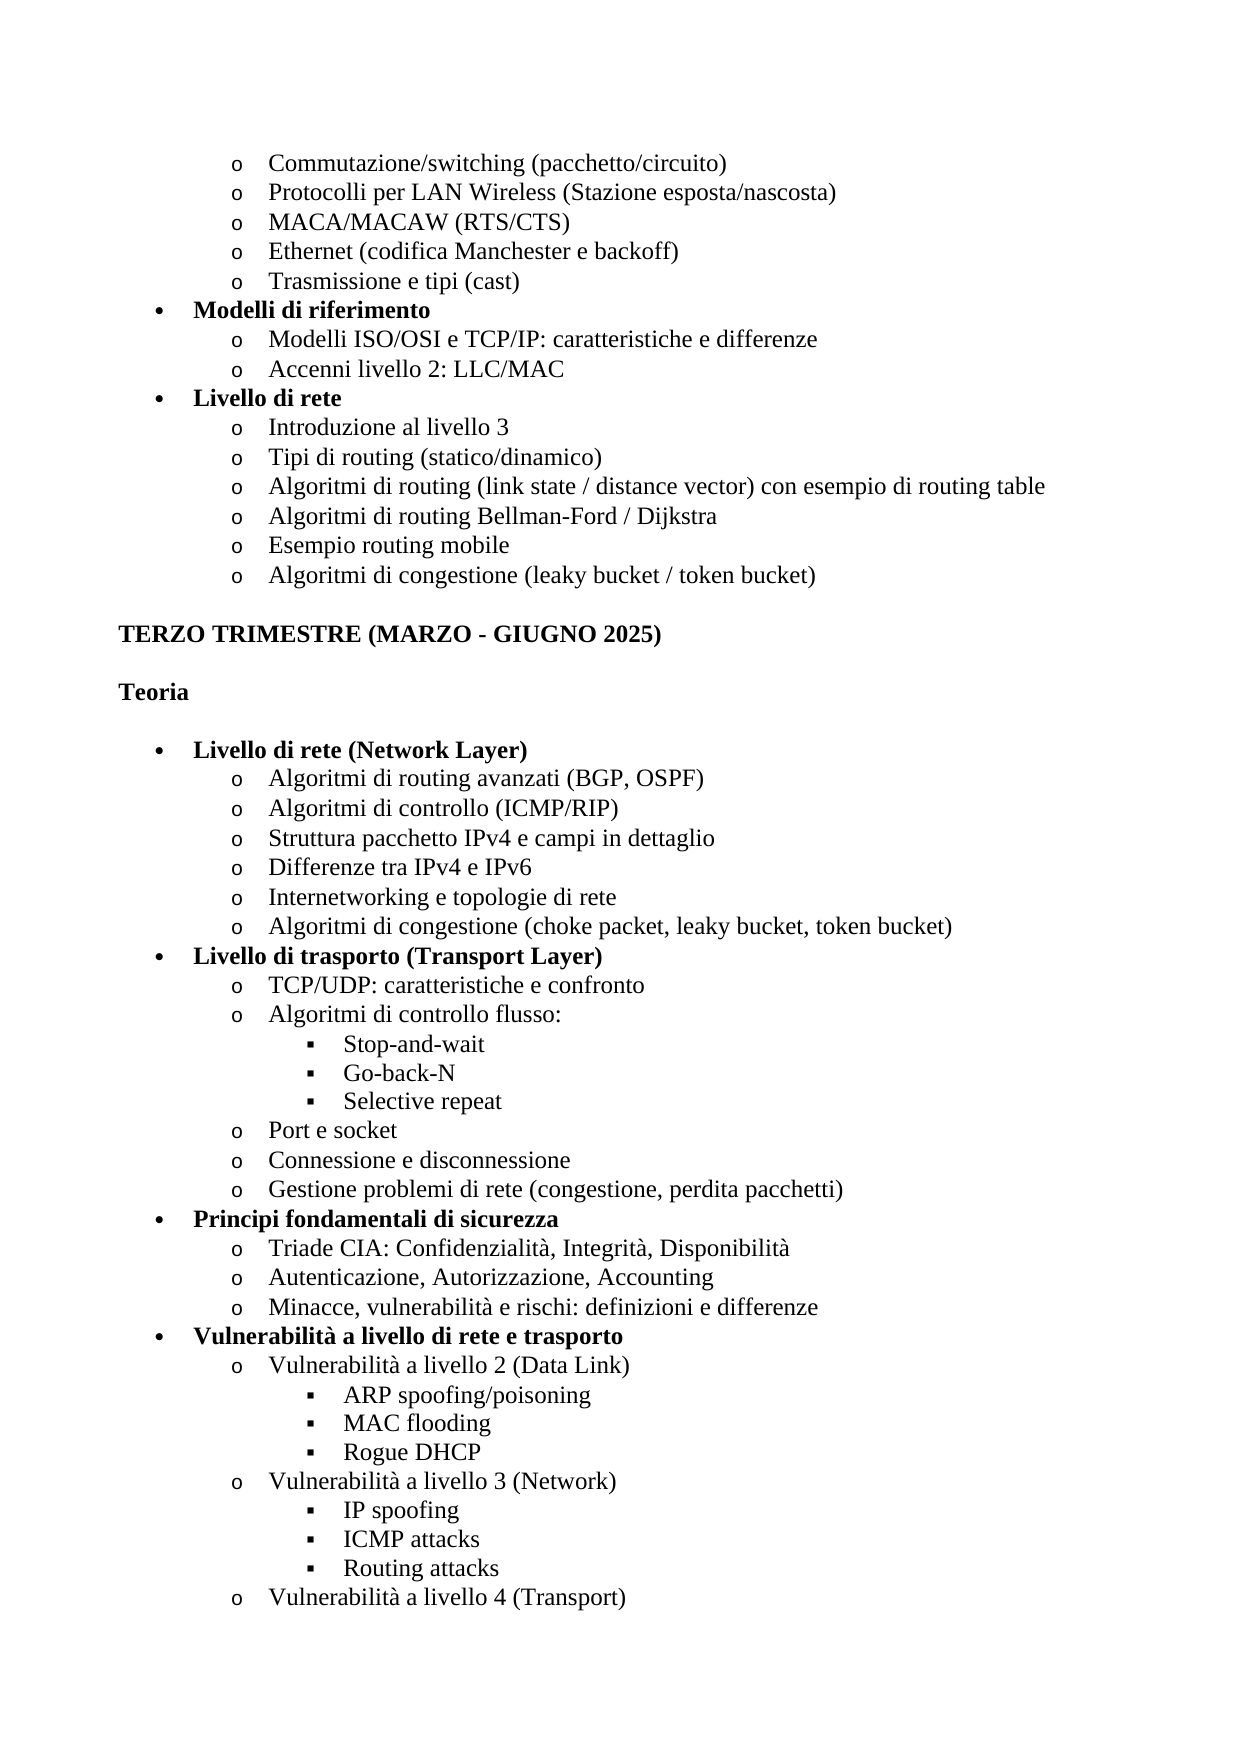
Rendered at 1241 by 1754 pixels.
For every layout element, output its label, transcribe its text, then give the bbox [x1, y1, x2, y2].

list Differenze tra IPv4 e IPv6 [231, 852, 1122, 882]
list Algoritmi di routing (link state / distance vector) con esempio di routing table [231, 471, 1122, 501]
list Livello di rete [156, 383, 1122, 412]
list Esempio routing mobile [231, 531, 1122, 560]
list Vulnerabilità a livello 3 (Network) [231, 1466, 1122, 1496]
list Go-back-N [306, 1058, 1122, 1086]
list Minacce, vulnerabilità e rischi: definizioni e differenze [231, 1292, 1122, 1321]
list Internetworking e topologie di rete [231, 882, 1122, 911]
list Algoritmi di routing Bellman-Ford / Dijkstra [231, 501, 1122, 531]
list Algoritmi di controllo (ICMP/RIP) [231, 793, 1122, 823]
list ICMP attacks [306, 1524, 1122, 1553]
list Gestione problemi di rete (congestione, perdita pacchetti) [231, 1174, 1122, 1204]
list Livello di trasporto (Transport Layer) [156, 941, 1122, 970]
list Tipi di routing (statico/dinamico) [231, 442, 1122, 471]
list ARP spoofing/poisoning [306, 1380, 1122, 1408]
list Principi fondamentali di sicurezza [156, 1204, 1122, 1233]
list Stop-and-wait [306, 1029, 1122, 1058]
list Commutazione/switching (pacchetto/circuito) [231, 148, 1122, 177]
list Routing attacks [306, 1553, 1122, 1582]
list Port e socket [231, 1115, 1122, 1145]
text Teoria [118, 677, 1122, 706]
list Triade CIA: Confidenzialità, Integrità, Disponibilità [231, 1233, 1122, 1262]
list Protocolli per LAN Wireless (Stazione esposta/nascosta) [231, 177, 1122, 207]
list TCP/UDP: caratteristiche e confronto [231, 970, 1122, 999]
list Introduzione al livello 3 [231, 412, 1122, 442]
list Livello di rete (Network Layer) [156, 735, 1122, 763]
list Algoritmi di controllo flusso: [231, 999, 1122, 1029]
list Modelli ISO/OSI e TCP/IP: caratteristiche e differenze [231, 324, 1122, 354]
list Connessione e disconnessione [231, 1145, 1122, 1174]
list Ethernet (codifica Manchester e backoff) [231, 236, 1122, 266]
list Rogue DHCP [306, 1437, 1122, 1466]
list MACA/MACAW (RTS/CTS) [231, 207, 1122, 236]
list Algoritmi di routing avanzati (BGP, OSPF) [231, 763, 1122, 793]
list Vulnerabilità a livello di rete e trasporto [156, 1321, 1122, 1350]
list Vulnerabilità a livello 4 (Transport) [231, 1582, 1122, 1611]
list Struttura pacchetto IPv4 e campi in dettaglio [231, 823, 1122, 852]
list Algoritmi di congestione (leaky bucket / token bucket) [231, 560, 1122, 590]
list MAC flooding [306, 1408, 1122, 1437]
list Selective repeat [306, 1086, 1122, 1115]
list Algoritmi di congestione (choke packet, leaky bucket, token bucket) [231, 911, 1122, 941]
list IP spoofing [306, 1496, 1122, 1524]
list Accenni livello 2: LLC/MAC [231, 354, 1122, 383]
list Vulnerabilità a livello 2 (Data Link) [231, 1350, 1122, 1380]
list Modelli di riferimento [156, 296, 1122, 324]
list Autenticazione, Autorizzazione, Accounting [231, 1262, 1122, 1292]
list Trasmissione e tipi (cast) [231, 266, 1122, 296]
subtitle TERZO TRIMESTRE (MARZO - GIUGNO 2025) [118, 619, 1122, 648]
